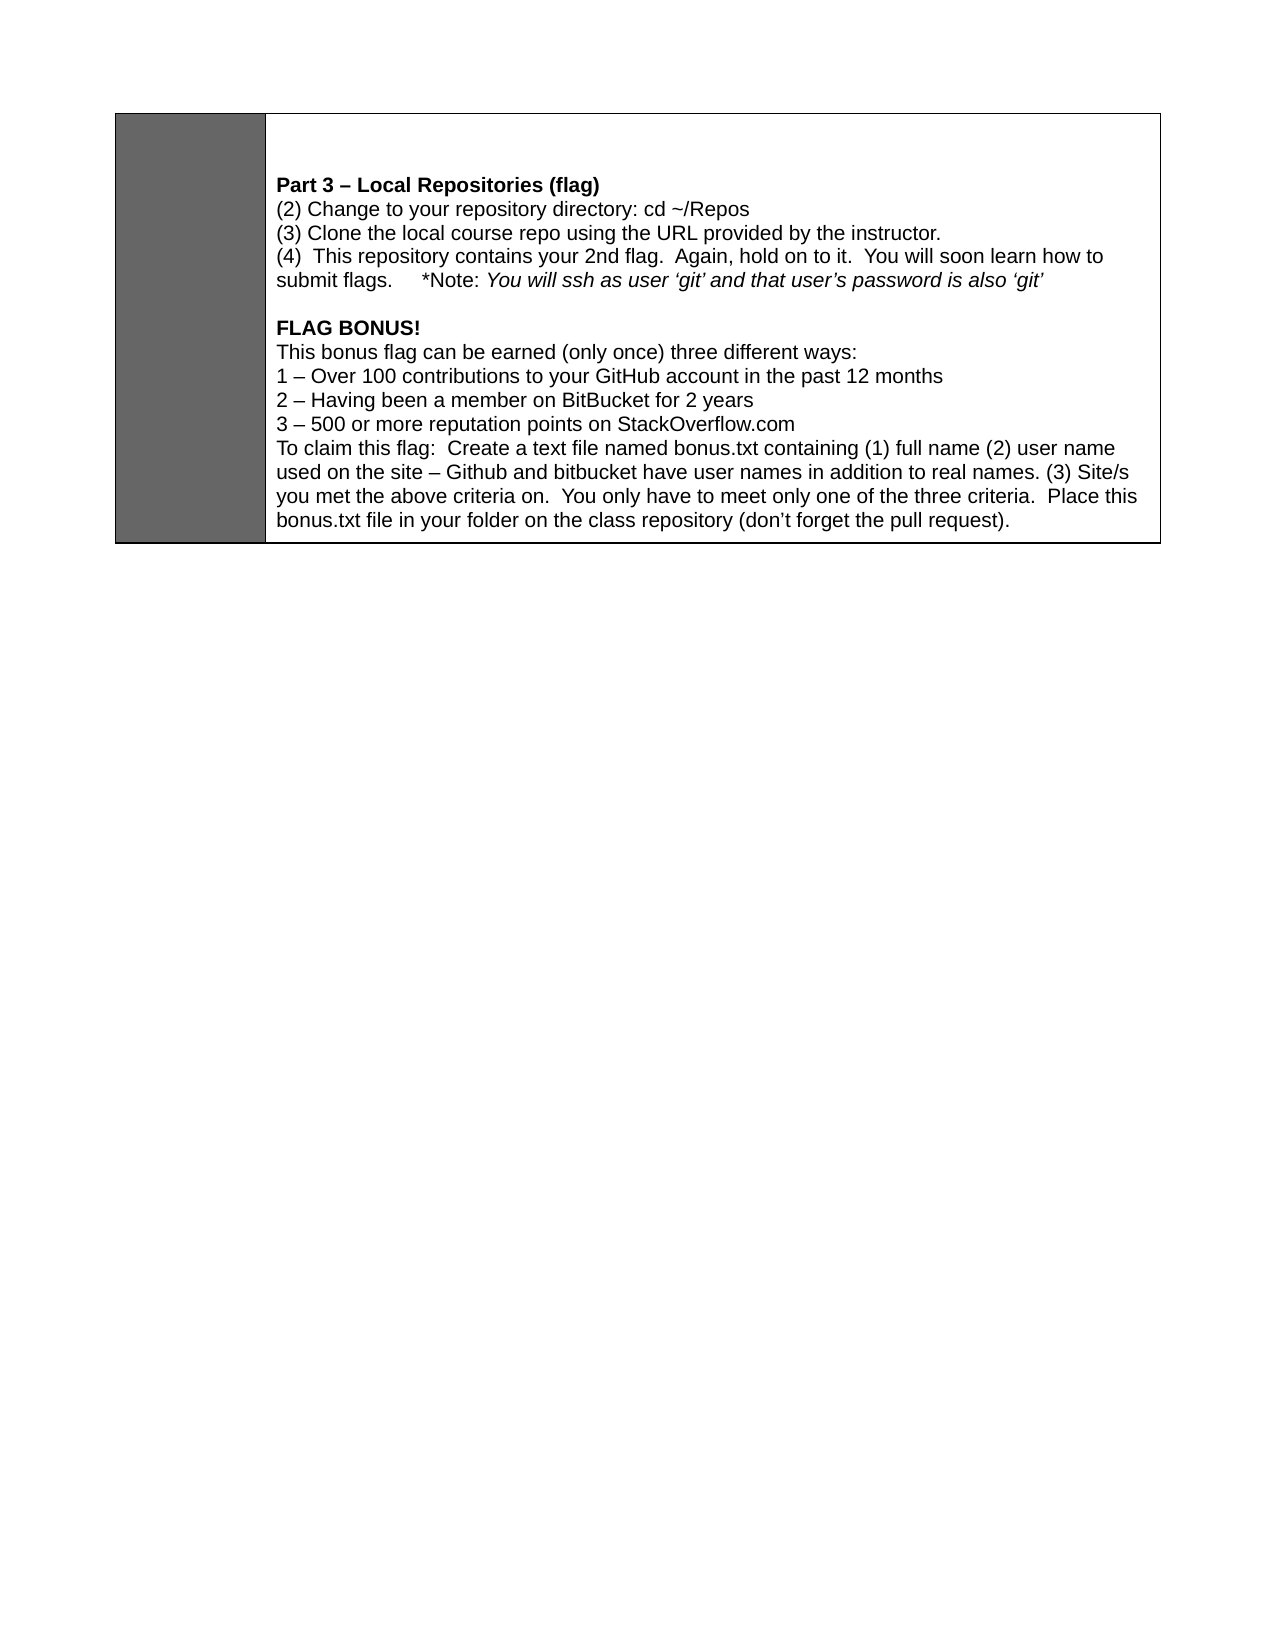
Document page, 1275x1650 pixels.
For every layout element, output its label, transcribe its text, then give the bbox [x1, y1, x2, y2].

table_cell Part 3 – Local Repositories (flag) (2) Change to your repository directory: cd ~/Repos (3) Clone the local course repo using the URL provided by the instructor. (4) This repository contains your 2nd flag. Again, hold on to it. You will soon learn how to submit flags. *Note: You will ssh as user ‘git’ and that user’s password is also ‘git’ FLAG BONUS! This bonus flag can be earned (only once) three different ways: 1 – Over 100 contributions to your GitHub account in the past 12 months 2 – Having been a member on BitBucket for 2 years 3 – 500 or more reputation points on StackOverflow.com To claim this flag: Create a text file named bonus.txt containing (1) full name (2) user name used on the site – Github and bitbucket have user names in addition to real names. (3) Site/s you met the above criteria on. You only have to meet only one of the three criteria. Place this bonus.txt file in your folder on the class repository (don’t forget the pull request). [266, 114, 1160, 542]
table_cell [116, 114, 265, 542]
